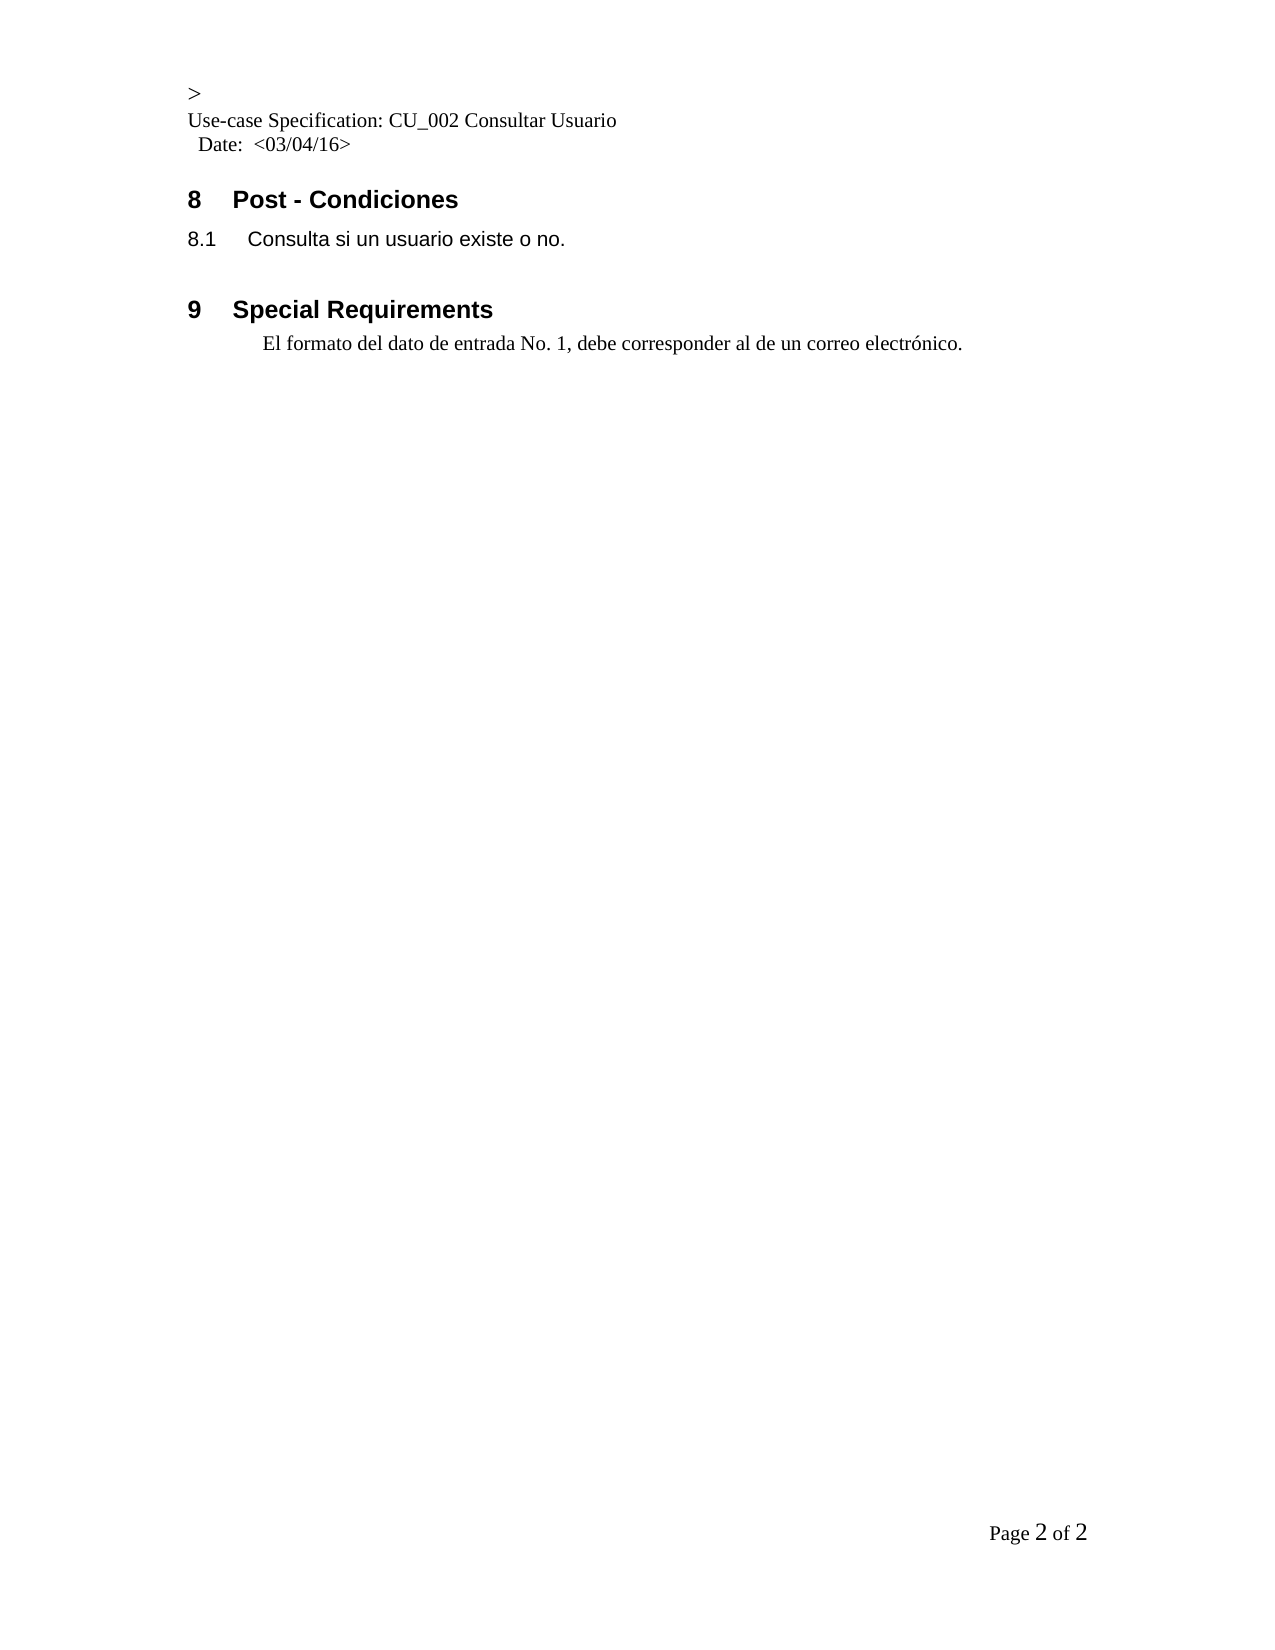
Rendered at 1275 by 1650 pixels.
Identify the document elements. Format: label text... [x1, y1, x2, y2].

subtitle Post - Condiciones [187, 185, 1087, 213]
subtitle Consulta si un usuario existe o no. [187, 226, 1087, 251]
subtitle Special Requirements [187, 295, 1087, 323]
text El formato del dato de entrada No. 1, debe corresponder al de un correo electrónico. [262, 330, 1087, 355]
